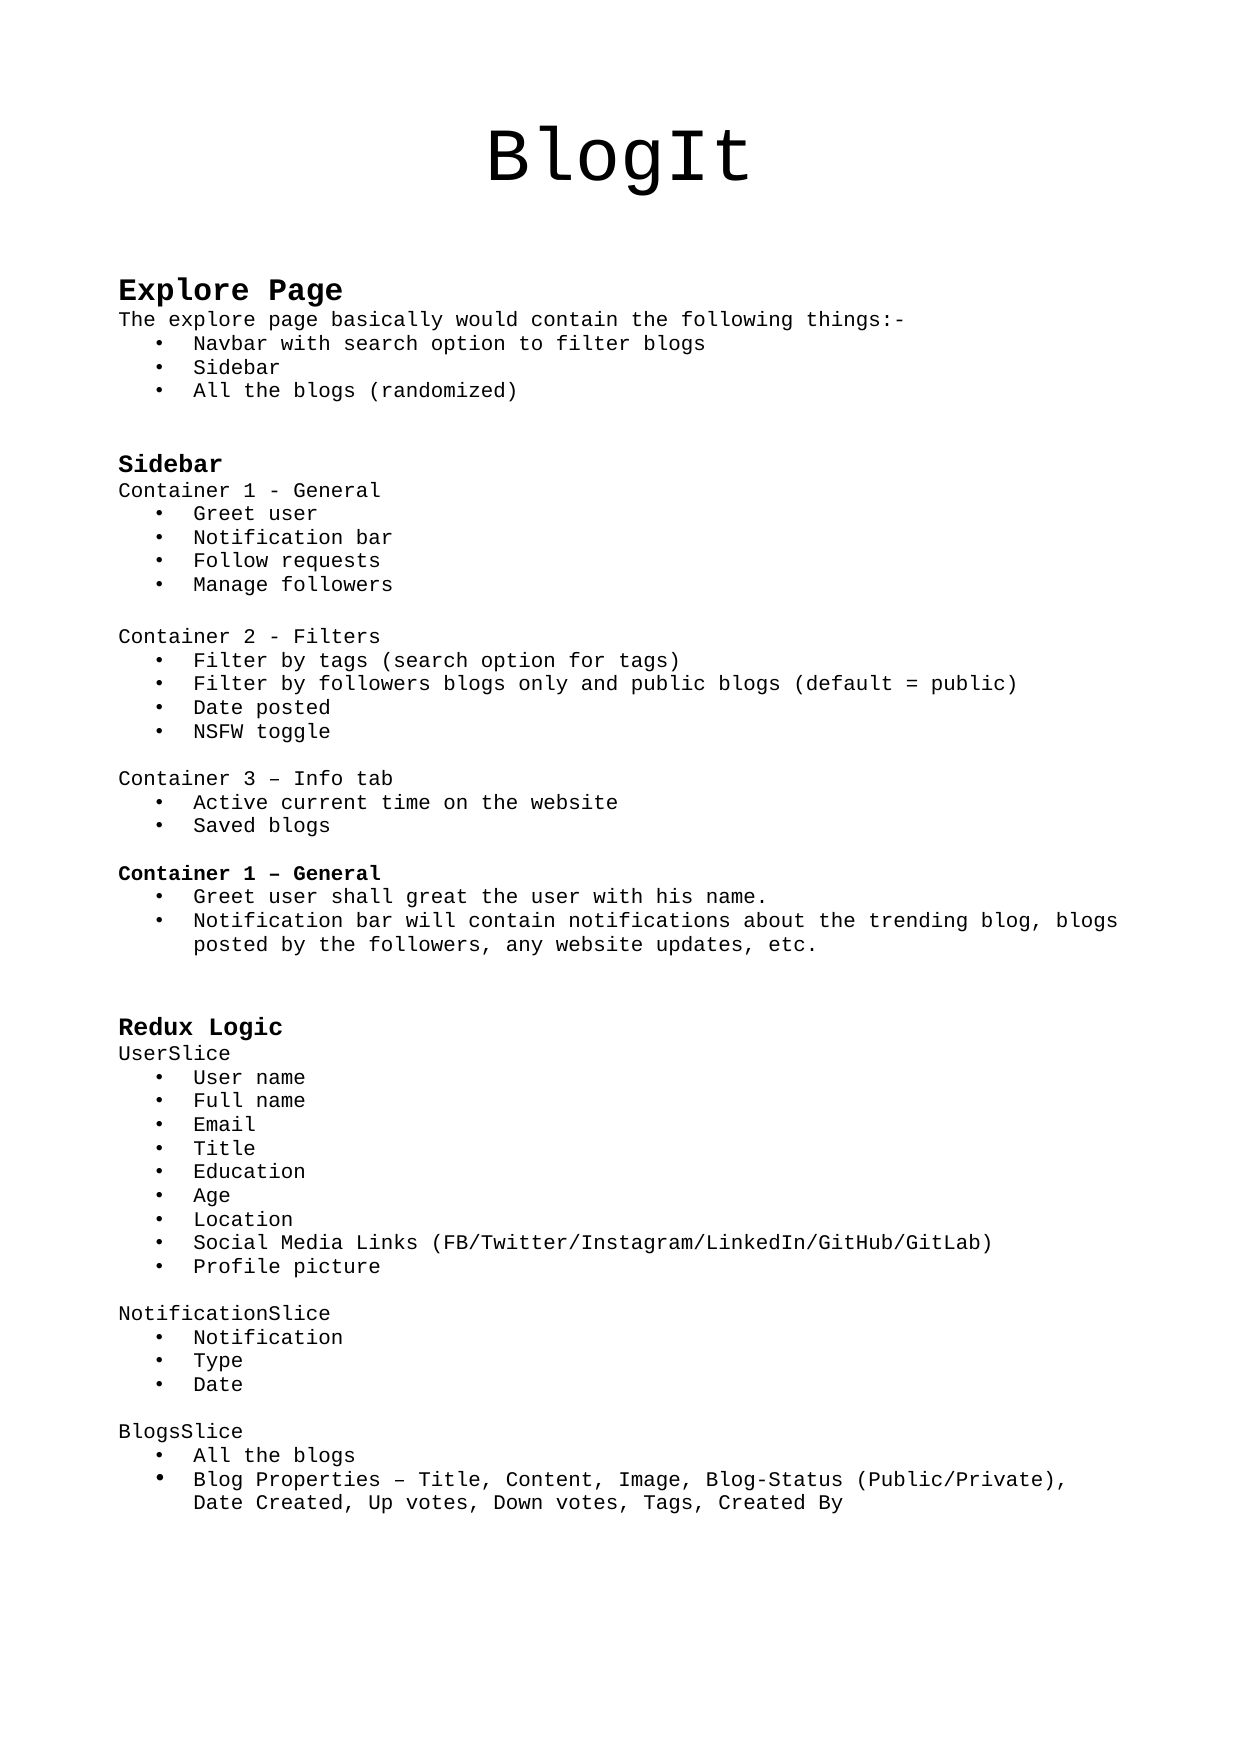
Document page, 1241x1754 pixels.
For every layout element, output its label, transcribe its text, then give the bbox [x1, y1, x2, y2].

text BlogsSlice [118, 1421, 1122, 1445]
list Email [156, 1114, 1122, 1138]
list Greet user shall great the user with his name. [156, 886, 1122, 910]
list Education [156, 1161, 1122, 1185]
list Location [156, 1208, 1122, 1232]
list Notification bar [156, 527, 1122, 551]
text UserSlice [118, 1043, 1122, 1067]
list Filter by followers blogs only and public blogs (default = public) [156, 673, 1122, 697]
list Type [156, 1350, 1122, 1374]
list NSFW toggle [156, 721, 1122, 744]
text Container 3 – Info tab [118, 768, 1122, 792]
list Full name [156, 1090, 1122, 1114]
text Sidebar [118, 451, 1122, 479]
list Filter by tags (search option for tags) [156, 650, 1122, 673]
list Follow requests [156, 551, 1122, 574]
text Explore Page [118, 274, 1122, 309]
list Notification [156, 1327, 1122, 1350]
text NotificationSlice [118, 1303, 1122, 1327]
list Date [156, 1374, 1122, 1398]
list Navbar with search option to filter blogs [156, 333, 1122, 357]
text BlogIt [118, 118, 1122, 203]
text Container 1 – General [118, 863, 1122, 886]
list Saved blogs [156, 815, 1122, 839]
list Social Media Links (FB/Twitter/Instagram/LinkedIn/GitHub/GitLab) [156, 1232, 1122, 1256]
text The explore page basically would contain the following things:- [118, 309, 1122, 333]
list All the blogs [156, 1445, 1122, 1469]
text Container 2 - Filters [118, 626, 1122, 650]
list Manage followers [156, 574, 1122, 598]
text Container 1 - General [118, 479, 1122, 503]
list Profile picture [156, 1256, 1122, 1279]
list Notification bar will contain notifications about the trending blog, blogs posted by the followers, any website updates, etc. [156, 910, 1122, 957]
list Greet user [156, 503, 1122, 527]
list User name [156, 1067, 1122, 1090]
list All the blogs (randomized) [156, 380, 1122, 404]
list Blog Properties – Title, Content, Image, Blog-Status (Public/Private), Date Created, Up votes, Down votes, Tags, Created By [156, 1469, 1122, 1516]
list Title [156, 1138, 1122, 1161]
text Redux Logic [118, 1015, 1122, 1043]
list Active current time on the website [156, 792, 1122, 815]
list Age [156, 1185, 1122, 1208]
list Date posted [156, 697, 1122, 721]
list Sidebar [156, 357, 1122, 380]
